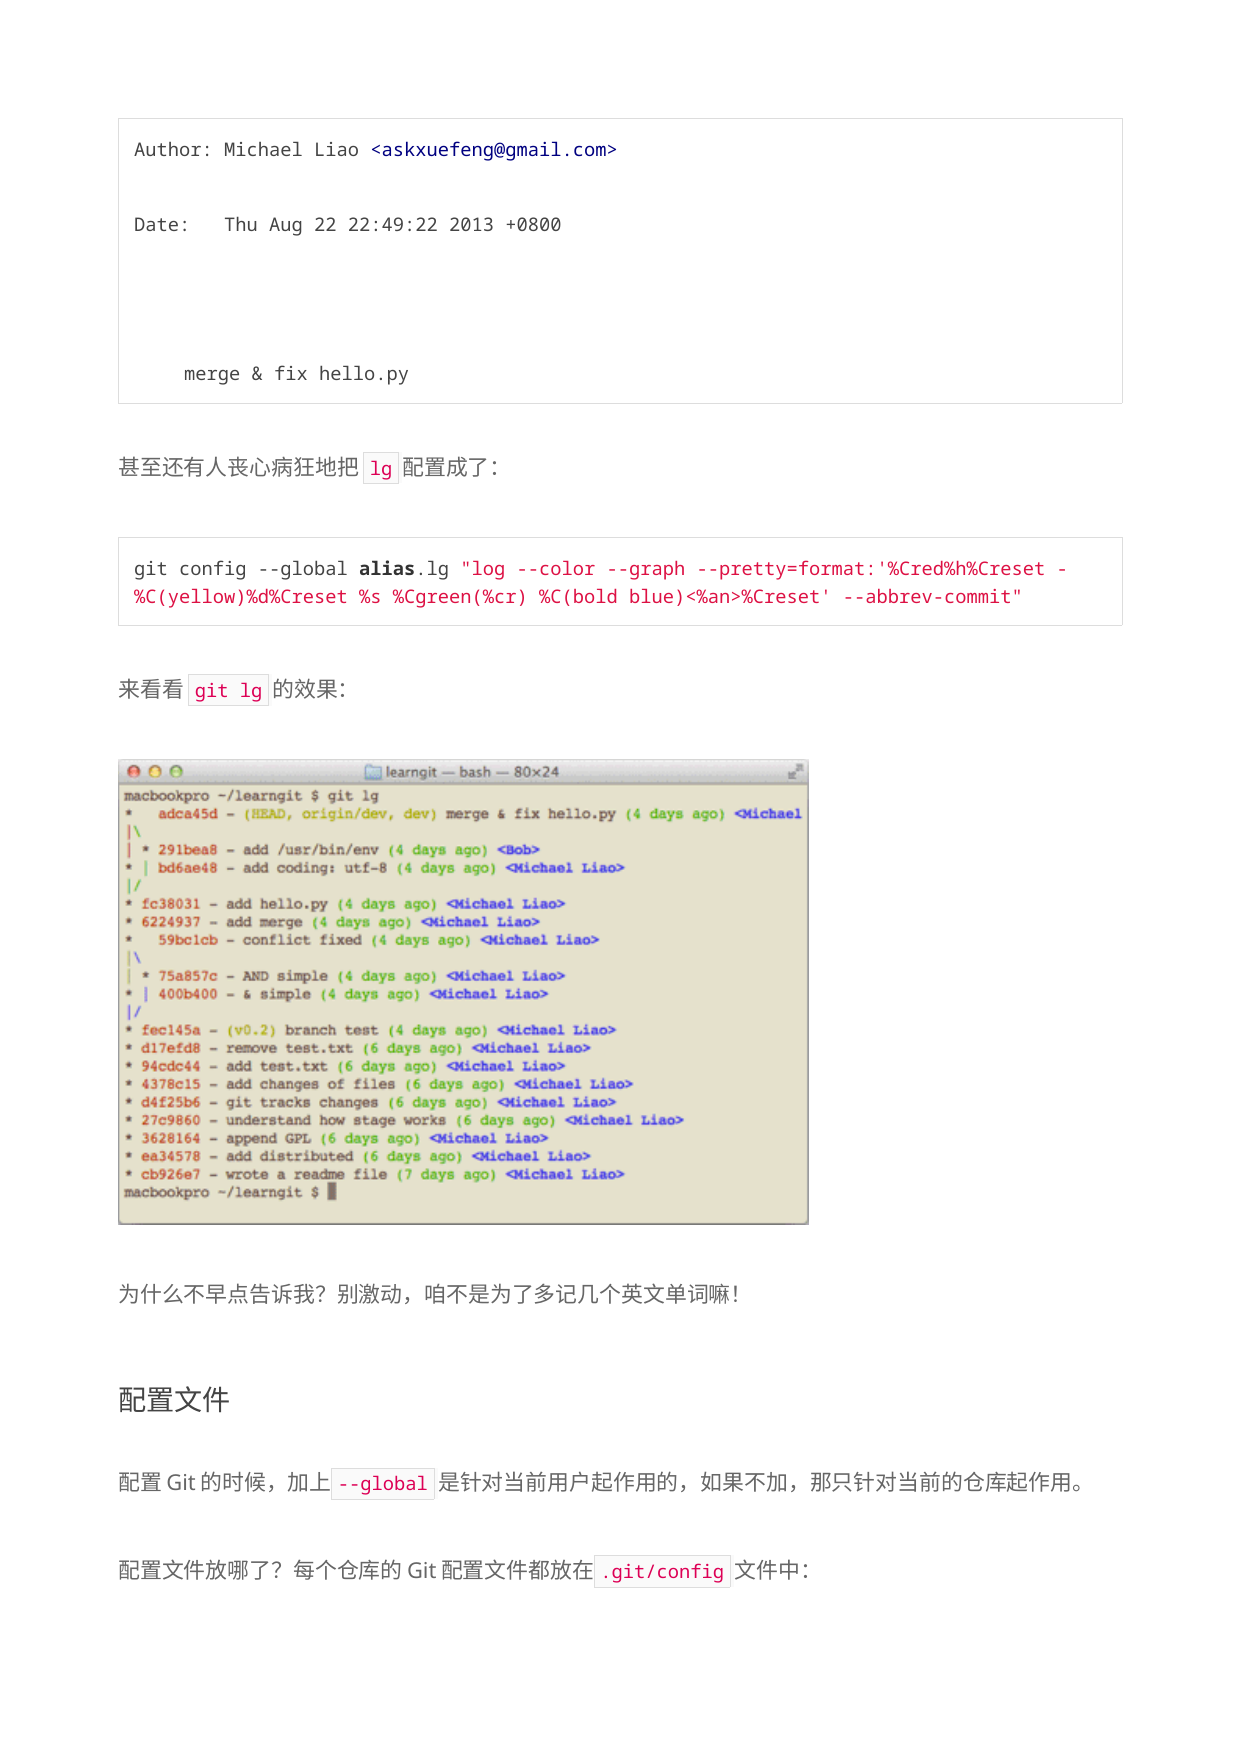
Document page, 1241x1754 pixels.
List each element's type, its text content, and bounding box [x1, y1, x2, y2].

text Author: Michael Liao <askxuefeng@gmail.com> [119, 119, 1122, 162]
text Date: Thu Aug 22 22:49:22 2013 +0800 [119, 193, 1122, 237]
picture [118, 759, 809, 1225]
text 配置文件放哪了？每个仓库的Git配置文件都放在.git/config文件中： [118, 1553, 1122, 1587]
text git config --global alias.lg "log --color --graph --pretty=format:'%Cred%h%Creset -%C(yellow)%d%Creset %s %Cgreen(%cr) %C(bold blue)<%an>%Creset' --abbrev-commit" [119, 538, 1122, 625]
text merge & fix hello.py [119, 343, 1122, 403]
text 甚至还有人丧心病狂地把lg配置成了： [118, 449, 1122, 483]
text 配置Git的时候，加上--global是针对当前用户起作用的，如果不加，那只针对当前的仓库起作用。 [118, 1465, 1122, 1499]
text 为什么不早点告诉我？别激动，咱不是为了多记几个英文单词嘛！ [118, 1277, 1122, 1309]
subtitle 配置文件 [118, 1378, 1122, 1418]
text 来看看git lg的效果： [118, 672, 1122, 706]
